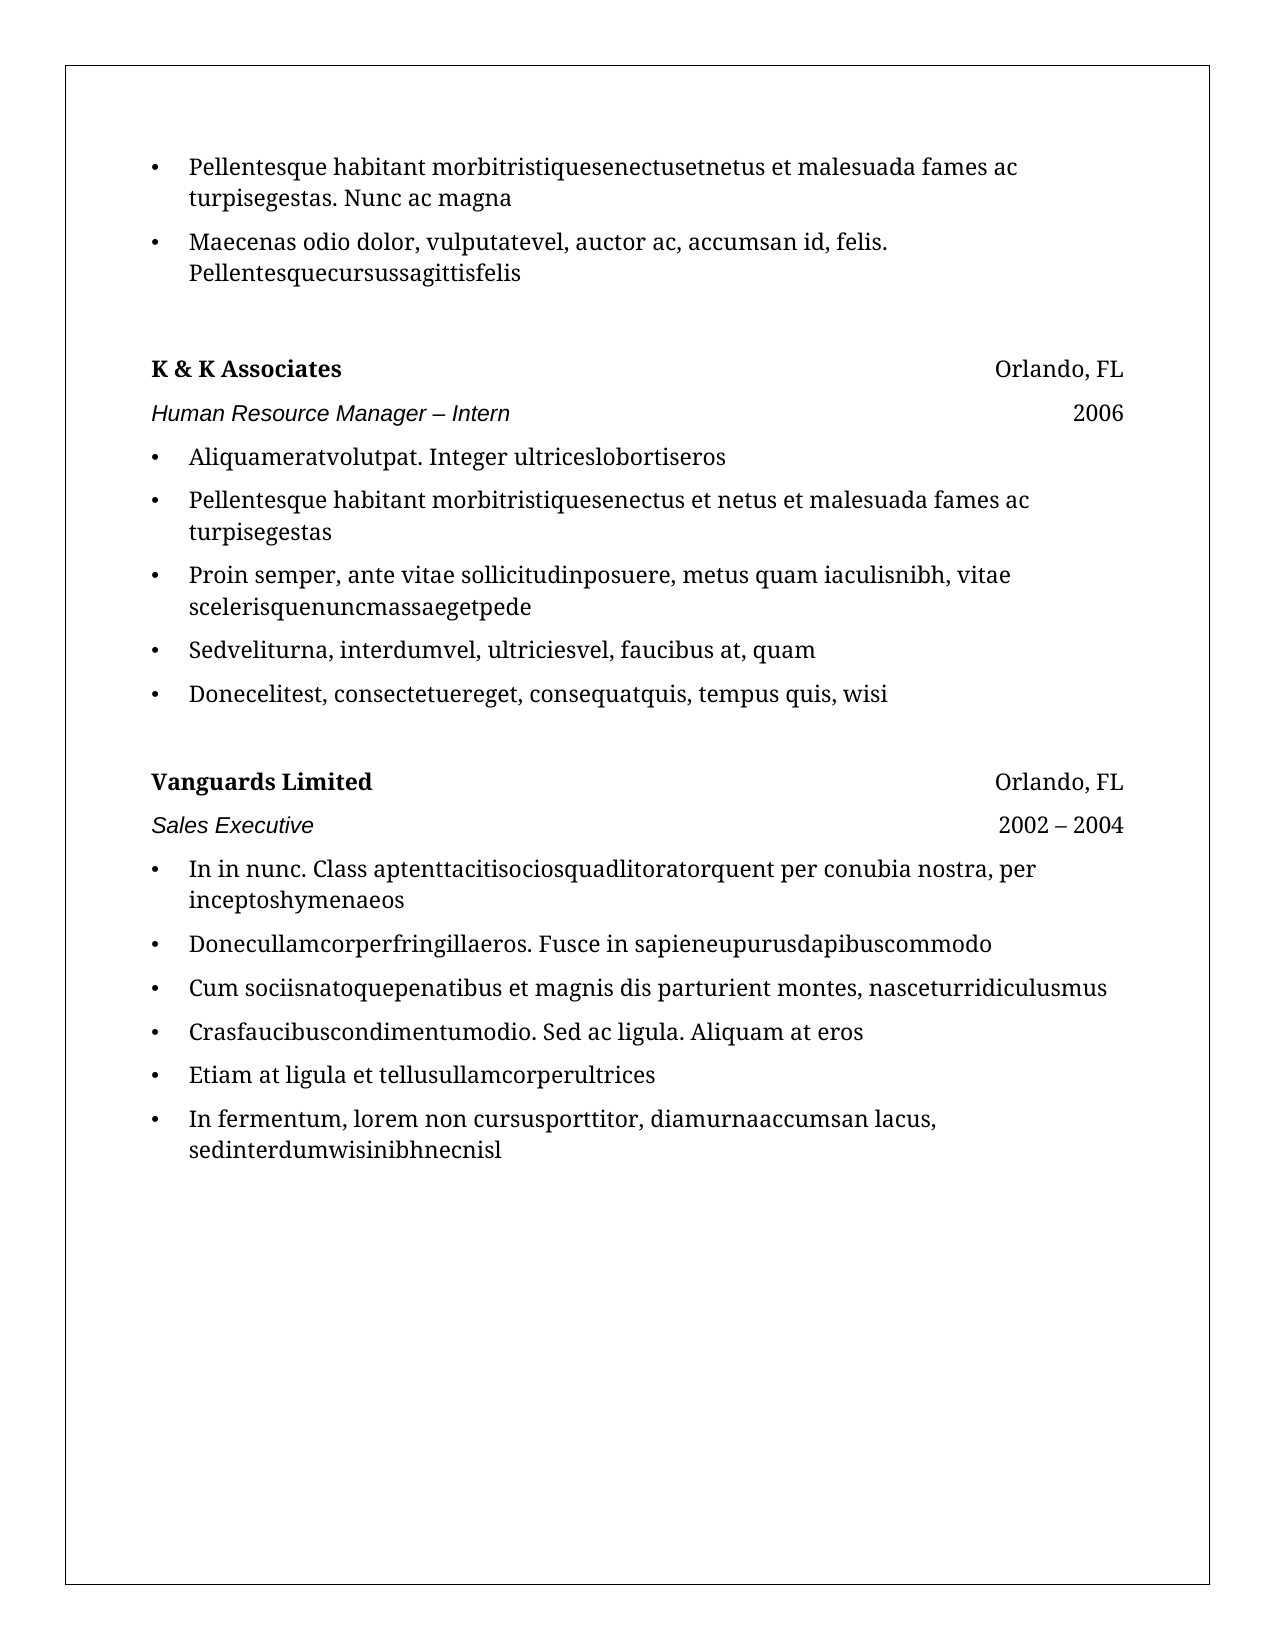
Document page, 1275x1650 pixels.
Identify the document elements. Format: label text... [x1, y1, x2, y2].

list Pellentesque habitant morbitristiquesenectus et netus et malesuada fames ac turpisegestas [151, 484, 1124, 547]
list Maecenas odio dolor, vulputatevel, auctor ac, accumsan id, felis. Pellentesquecursussagittisfelis [151, 226, 1124, 288]
list Cum sociisnatoquepenatibus et magnis dis parturient montes, nasceturridiculusmus [151, 972, 1124, 1003]
list In fermentum, lorem non cursusporttitor, diamurnaaccumsan lacus, sedinterdumwisinibhnecnisl [151, 1103, 1124, 1166]
list Crasfaucibuscondimentumodio. Sed ac ligula. Aliquam at eros [151, 1016, 1124, 1047]
list Pellentesque habitant morbitristiquesenectusetnetus et malesuada fames ac turpisegestas. Nunc ac magna [151, 151, 1124, 213]
text Human Resource Manager – Intern 2006 [151, 397, 1124, 428]
list Donecelitest, consectetuereget, consequatquis, tempus quis, wisi [151, 678, 1124, 709]
list Donecullamcorperfringillaeros. Fusce in sapieneupurusdapibuscommodo [151, 928, 1124, 959]
text K & K Associates Orlando, FL [151, 353, 1124, 384]
list Etiam at ligula et tellusullamcorperultrices [151, 1059, 1124, 1091]
list Proin semper, ante vitae sollicitudinposuere, metus quam iaculisnibh, vitae scelerisquenuncmassaegetpede [151, 559, 1124, 622]
list Sedveliturna, interdumvel, ultriciesvel, faucibus at, quam [151, 634, 1124, 666]
text Vanguards Limited Orlando, FL [151, 766, 1124, 797]
list Aliquameratvolutpat. Integer ultriceslobortiseros [151, 441, 1124, 472]
text Sales Executive 2002 – 2004 [151, 809, 1124, 841]
list In in nunc. Class aptenttacitisociosquadlitoratorquent per conubia nostra, per inceptoshymenaeos [151, 853, 1124, 916]
